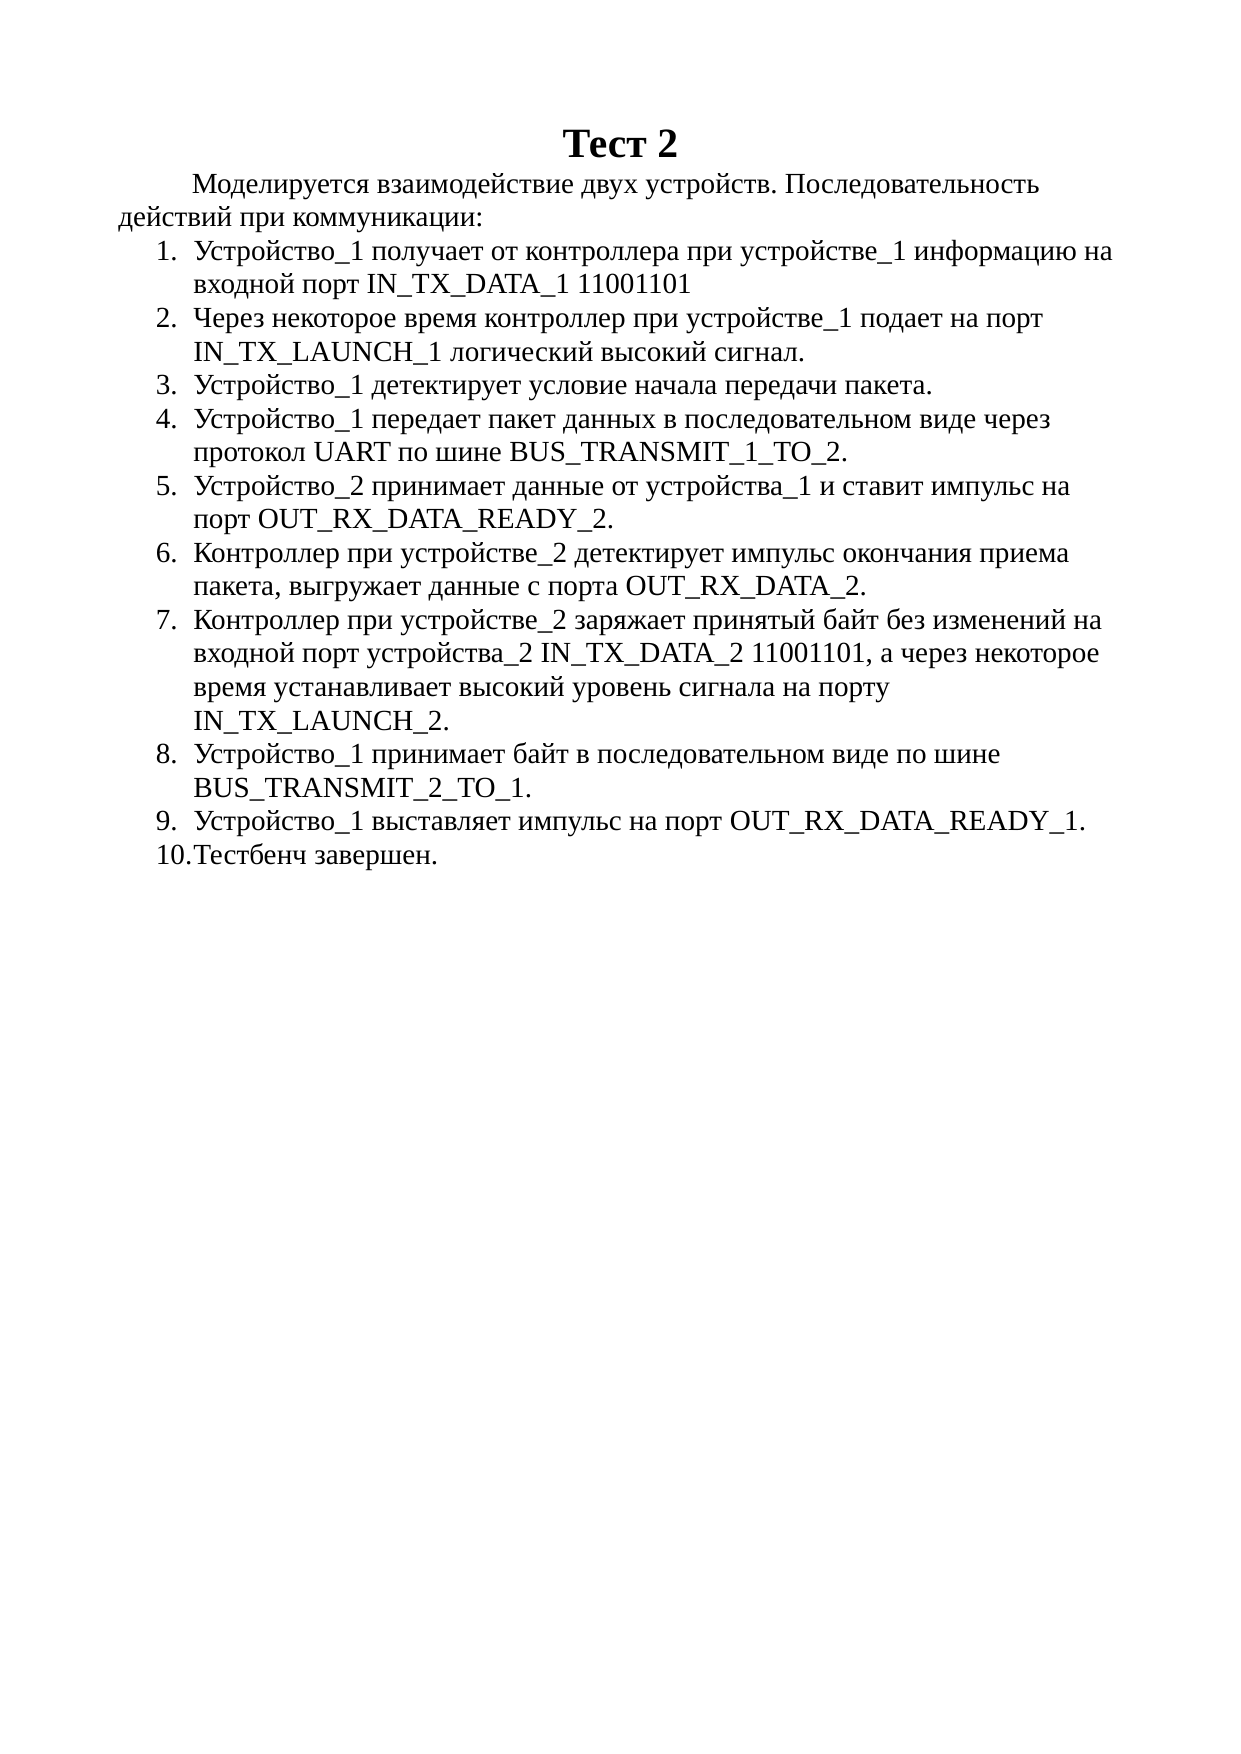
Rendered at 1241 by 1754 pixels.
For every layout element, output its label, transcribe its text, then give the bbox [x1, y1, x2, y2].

text Тест 2 [118, 118, 1122, 166]
list Устройство_1 выставляет импульс на порт OUT_RX_DATA_READY_1. [156, 803, 1122, 837]
list Тестбенч завершен. [156, 837, 1122, 870]
list Устройство_1 принимает байт в последовательном виде по шине BUS_TRANSMIT_2_TO_1. [156, 736, 1122, 803]
list Контроллер при устройстве_2 заряжает принятый байт без изменений на входной порт устройства_2 IN_TX_DATA_2 11001101, а через некоторое время устанавливает высокий уровень сигнала на порту IN_TX_LAUNCH_2. [156, 602, 1122, 736]
list Контроллер при устройстве_2 детектирует импульс окончания приема пакета, выгружает данные с порта OUT_RX_DATA_2. [156, 535, 1122, 602]
list Через некоторое время контроллер при устройстве_1 подает на порт IN_TX_LAUNCH_1 логический высокий сигнал. [156, 300, 1122, 367]
list Устройство_1 получает от контроллера при устройстве_1 информацию на входной порт IN_TX_DATA_1 11001101 [156, 233, 1122, 300]
list Устройство_1 передает пакет данных в последовательном виде через протокол UART по шине BUS_TRANSMIT_1_TO_2. [156, 401, 1122, 468]
list Устройство_2 принимает данные от устройства_1 и ставит импульс на порт OUT_RX_DATA_READY_2. [156, 468, 1122, 535]
list Устройство_1 детектирует условие начала передачи пакета. [156, 367, 1122, 401]
text Моделируется взаимодействие двух устройств. Последовательность действий при коммуникации: [118, 166, 1122, 233]
